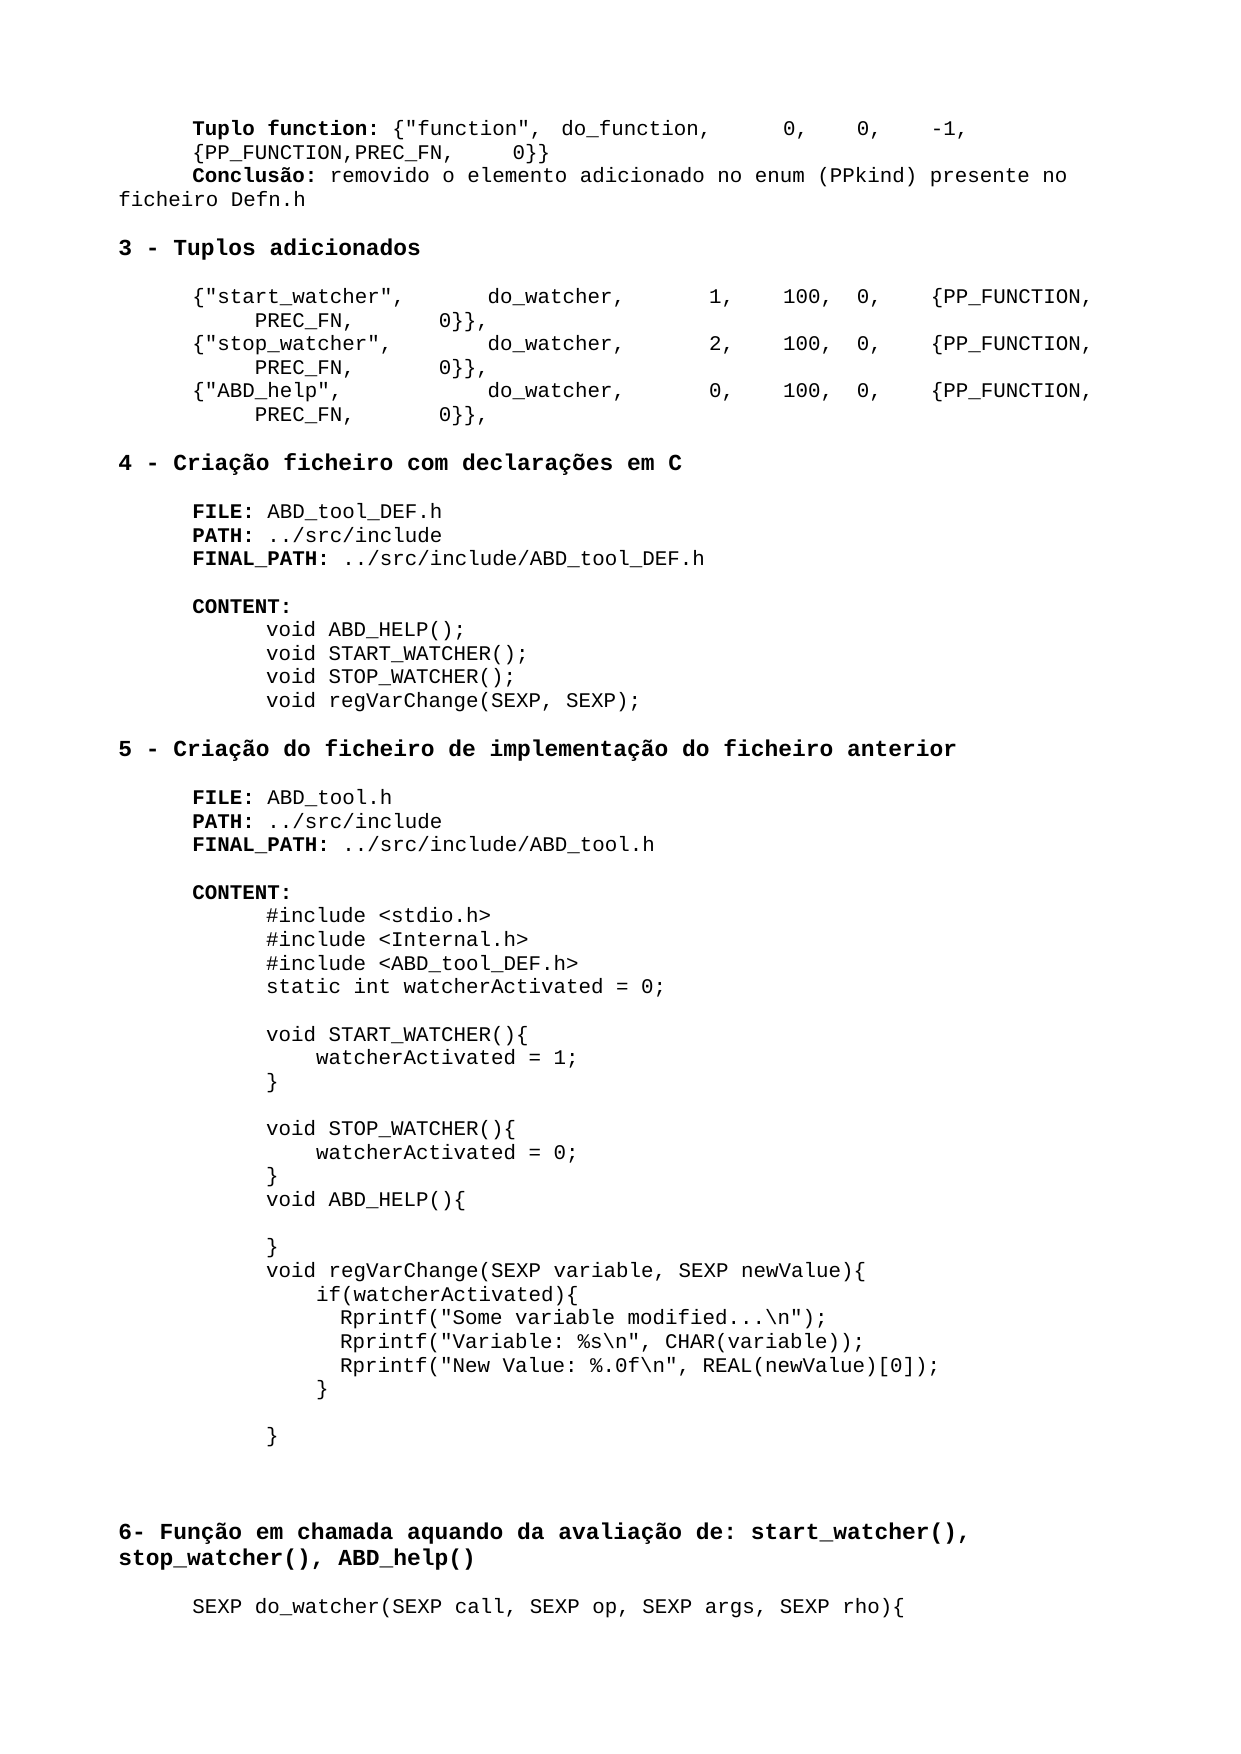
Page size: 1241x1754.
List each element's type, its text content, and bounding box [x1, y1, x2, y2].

text void STOP_WATCHER(){ [118, 1118, 1122, 1142]
text Conclusão: removido o elemento adicionado no enum (PPkind) presente no ficheiro Defn.h [118, 165, 1122, 213]
text 4 - Criação ficheiro com declarações em C [118, 451, 1122, 477]
text } [118, 1236, 1122, 1260]
text FINAL_PATH: ../src/include/ABD_tool.h [118, 834, 1122, 858]
text Rprintf("Variable: %s\n", CHAR(variable)); [118, 1331, 1122, 1354]
text {"ABD_help", do_watcher, 0, 100, 0, {PP_FUNCTION, PREC_FN, 0}}, [118, 381, 1122, 428]
text watcherActivated = 0; [118, 1142, 1122, 1165]
text SEXP do_watcher(SEXP call, SEXP op, SEXP args, SEXP rho){ [118, 1596, 1122, 1619]
text 3 - Tuplos adicionados [118, 236, 1122, 262]
text 5 - Criação do ficheiro de implementação do ficheiro anterior [118, 737, 1122, 763]
text void START_WATCHER(); [118, 643, 1122, 667]
text if(watcherActivated){ [118, 1284, 1122, 1307]
text void STOP_WATCHER(); [118, 667, 1122, 690]
text PATH: ../src/include [118, 525, 1122, 548]
text watcherActivated = 1; [118, 1047, 1122, 1071]
text FINAL_PATH: ../src/include/ABD_tool_DEF.h [118, 548, 1122, 572]
text CONTENT: [118, 882, 1122, 905]
text void regVarChange(SEXP variable, SEXP newValue){ [118, 1260, 1122, 1284]
text #include <stdio.h> [118, 905, 1122, 929]
text 6- Função em chamada aquando da avaliação de: start_watcher(), stop_watcher(), ABD_help() [118, 1520, 1122, 1572]
text void ABD_HELP(){ [118, 1189, 1122, 1213]
text CONTENT: [118, 596, 1122, 619]
text {"start_watcher", do_watcher, 1, 100, 0, {PP_FUNCTION, PREC_FN, 0}}, [118, 286, 1122, 333]
text {"stop_watcher", do_watcher, 2, 100, 0, {PP_FUNCTION, PREC_FN, 0}}, [118, 333, 1122, 381]
text PATH: ../src/include [118, 811, 1122, 834]
text FILE: ABD_tool.h [118, 787, 1122, 811]
text static int watcherActivated = 0; [118, 976, 1122, 1000]
text #include <Internal.h> [118, 929, 1122, 953]
text Rprintf("Some variable modified...\n"); [118, 1307, 1122, 1331]
text } [118, 1378, 1122, 1402]
text Tuplo function: {"function", do_function, 0, 0, -1, {PP_FUNCTION,PREC_FN, 0}} [118, 118, 1122, 165]
text } [118, 1165, 1122, 1189]
text void regVarChange(SEXP, SEXP); [118, 690, 1122, 714]
text FILE: ABD_tool_DEF.h [118, 501, 1122, 525]
text } [118, 1071, 1122, 1094]
text void ABD_HELP(); [118, 619, 1122, 643]
text void START_WATCHER(){ [118, 1023, 1122, 1047]
text } [118, 1426, 1122, 1449]
text #include <ABD_tool_DEF.h> [118, 953, 1122, 976]
text Rprintf("New Value: %.0f\n", REAL(newValue)[0]); [118, 1354, 1122, 1378]
